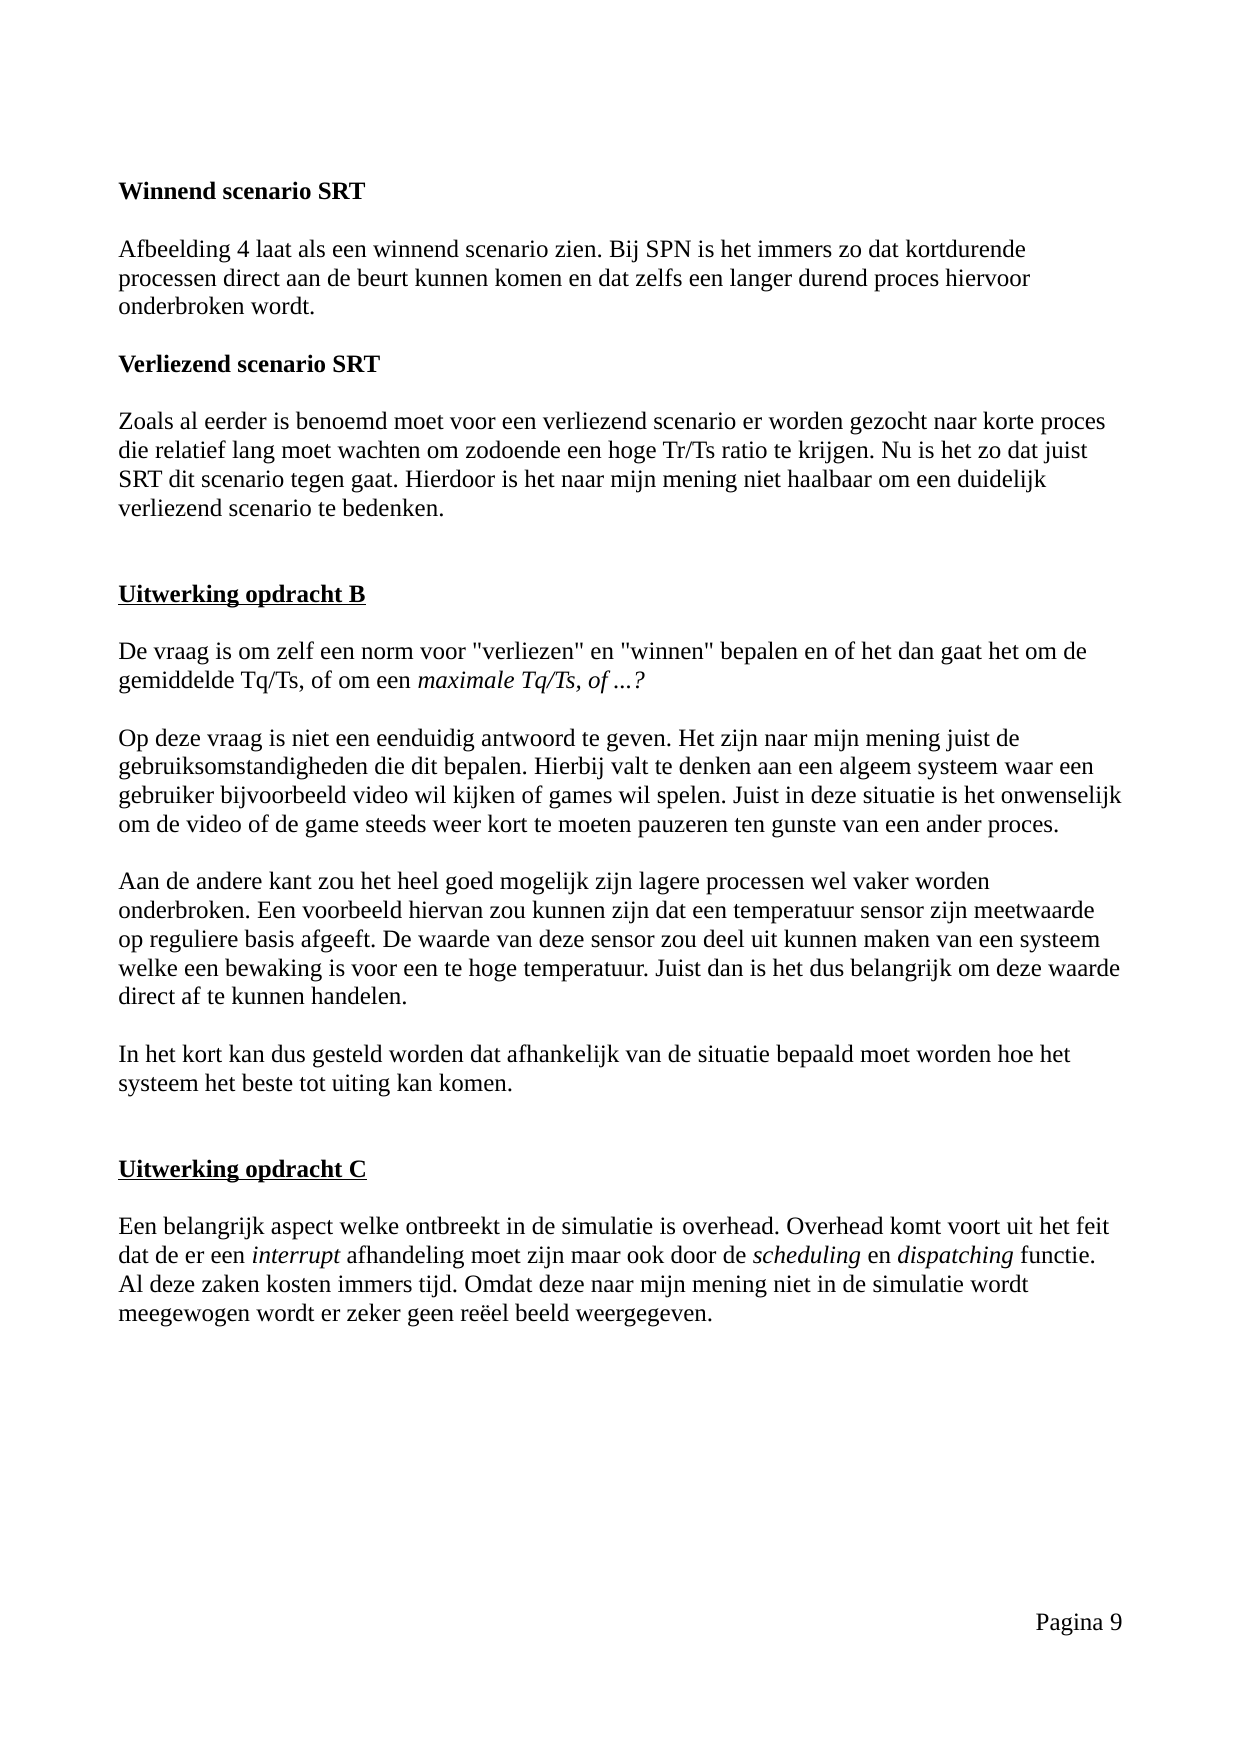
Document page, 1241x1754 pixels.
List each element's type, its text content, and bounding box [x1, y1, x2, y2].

text Winnend scenario SRT [118, 176, 1122, 205]
text Verliezend scenario SRT [118, 349, 1122, 378]
text Een belangrijk aspect welke ontbreekt in de simulatie is overhead. Overhead komt voort uit het feit dat de er een interrupt afhandeling moet zijn maar ook door de scheduling en dispatching functie. Al deze zaken kosten immers tijd. Omdat deze naar mijn mening niet in de simulatie wordt meegewogen wordt er zeker geen reëel beeld weergegeven. [118, 1211, 1122, 1326]
text Op deze vraag is niet een eenduidig antwoord te geven. Het zijn naar mijn mening juist de gebruiksomstandigheden die dit bepalen. Hierbij valt te denken aan een algeem systeem waar een gebruiker bijvoorbeeld video wil kijken of games wil spelen. Juist in deze situatie is het onwenselijk om de video of de game steeds weer kort te moeten pauzeren ten gunste van een ander proces. [118, 723, 1122, 838]
text In het kort kan dus gesteld worden dat afhankelijk van de situatie bepaald moet worden hoe het systeem het beste tot uiting kan komen. [118, 1039, 1122, 1096]
text Aan de andere kant zou het heel goed mogelijk zijn lagere processen wel vaker worden onderbroken. Een voorbeeld hiervan zou kunnen zijn dat een temperatuur sensor zijn meetwaarde op reguliere basis afgeeft. De waarde van deze sensor zou deel uit kunnen maken van een systeem welke een bewaking is voor een te hoge temperatuur. Juist dan is het dus belangrijk om deze waarde direct af te kunnen handelen. [118, 866, 1122, 1010]
text Uitwerking opdracht B [118, 579, 1122, 608]
text Afbeelding 4 laat als een winnend scenario zien. Bij SPN is het immers zo dat kortdurende processen direct aan de beurt kunnen komen en dat zelfs een langer durend proces hiervoor onderbroken wordt. [118, 234, 1122, 320]
text Zoals al eerder is benoemd moet voor een verliezend scenario er worden gezocht naar korte proces die relatief lang moet wachten om zodoende een hoge Tr/Ts ratio te krijgen. Nu is het zo dat juist SRT dit scenario tegen gaat. Hierdoor is het naar mijn mening niet haalbaar om een duidelijk verliezend scenario te bedenken. [118, 406, 1122, 521]
text Uitwerking opdracht C [118, 1154, 1122, 1183]
text De vraag is om zelf een norm voor "verliezen" en "winnen" bepalen en of het dan gaat het om de gemiddelde Tq/Ts, of om een maximale Tq/Ts, of ...? [118, 636, 1122, 694]
